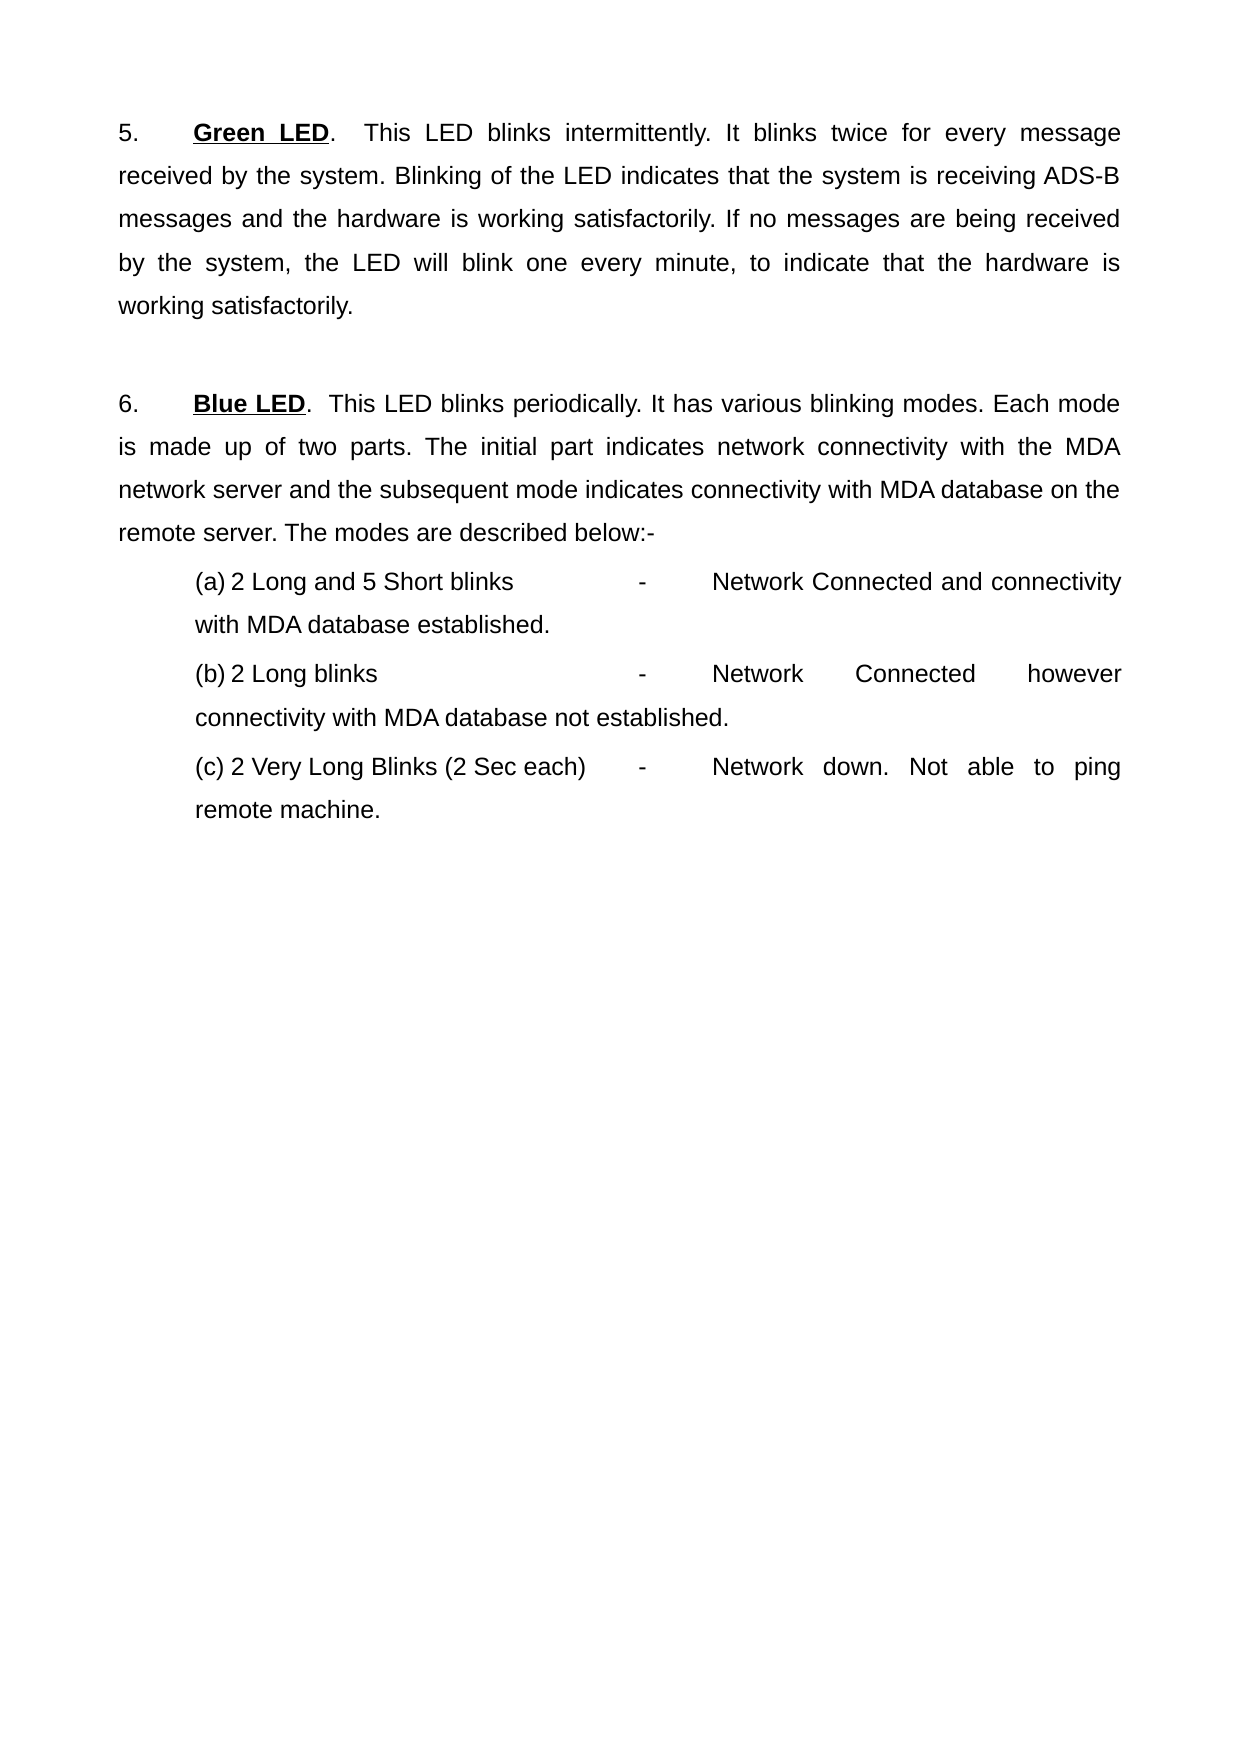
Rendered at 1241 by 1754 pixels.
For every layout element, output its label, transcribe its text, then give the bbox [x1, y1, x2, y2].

list Blue LED. This LED blinks periodically. It has various blinking modes. Each mode is made up of two parts. The initial part indicates network connectivity with the MDA network server and the subsequent mode indicates connectivity with MDA database on the remote server. The modes are described below:- [118, 389, 1122, 547]
list 2 Very Long Blinks (2 Sec each) - Network down. Not able to ping remote machine. [195, 752, 1122, 823]
list 2 Long and 5 Short blinks - Network Connected and connectivity with MDA database established. [195, 567, 1122, 639]
list 2 Long blinks - Network Connected however connectivity with MDA database not established. [195, 659, 1122, 731]
list Green LED. This LED blinks intermittently. It blinks twice for every message received by the system. Blinking of the LED indicates that the system is receiving ADS-B messages and the hardware is working satisfactorily. If no messages are being received by the system, the LED will blink one every minute, to indicate that the hardware is working satisfactorily. [118, 118, 1122, 319]
